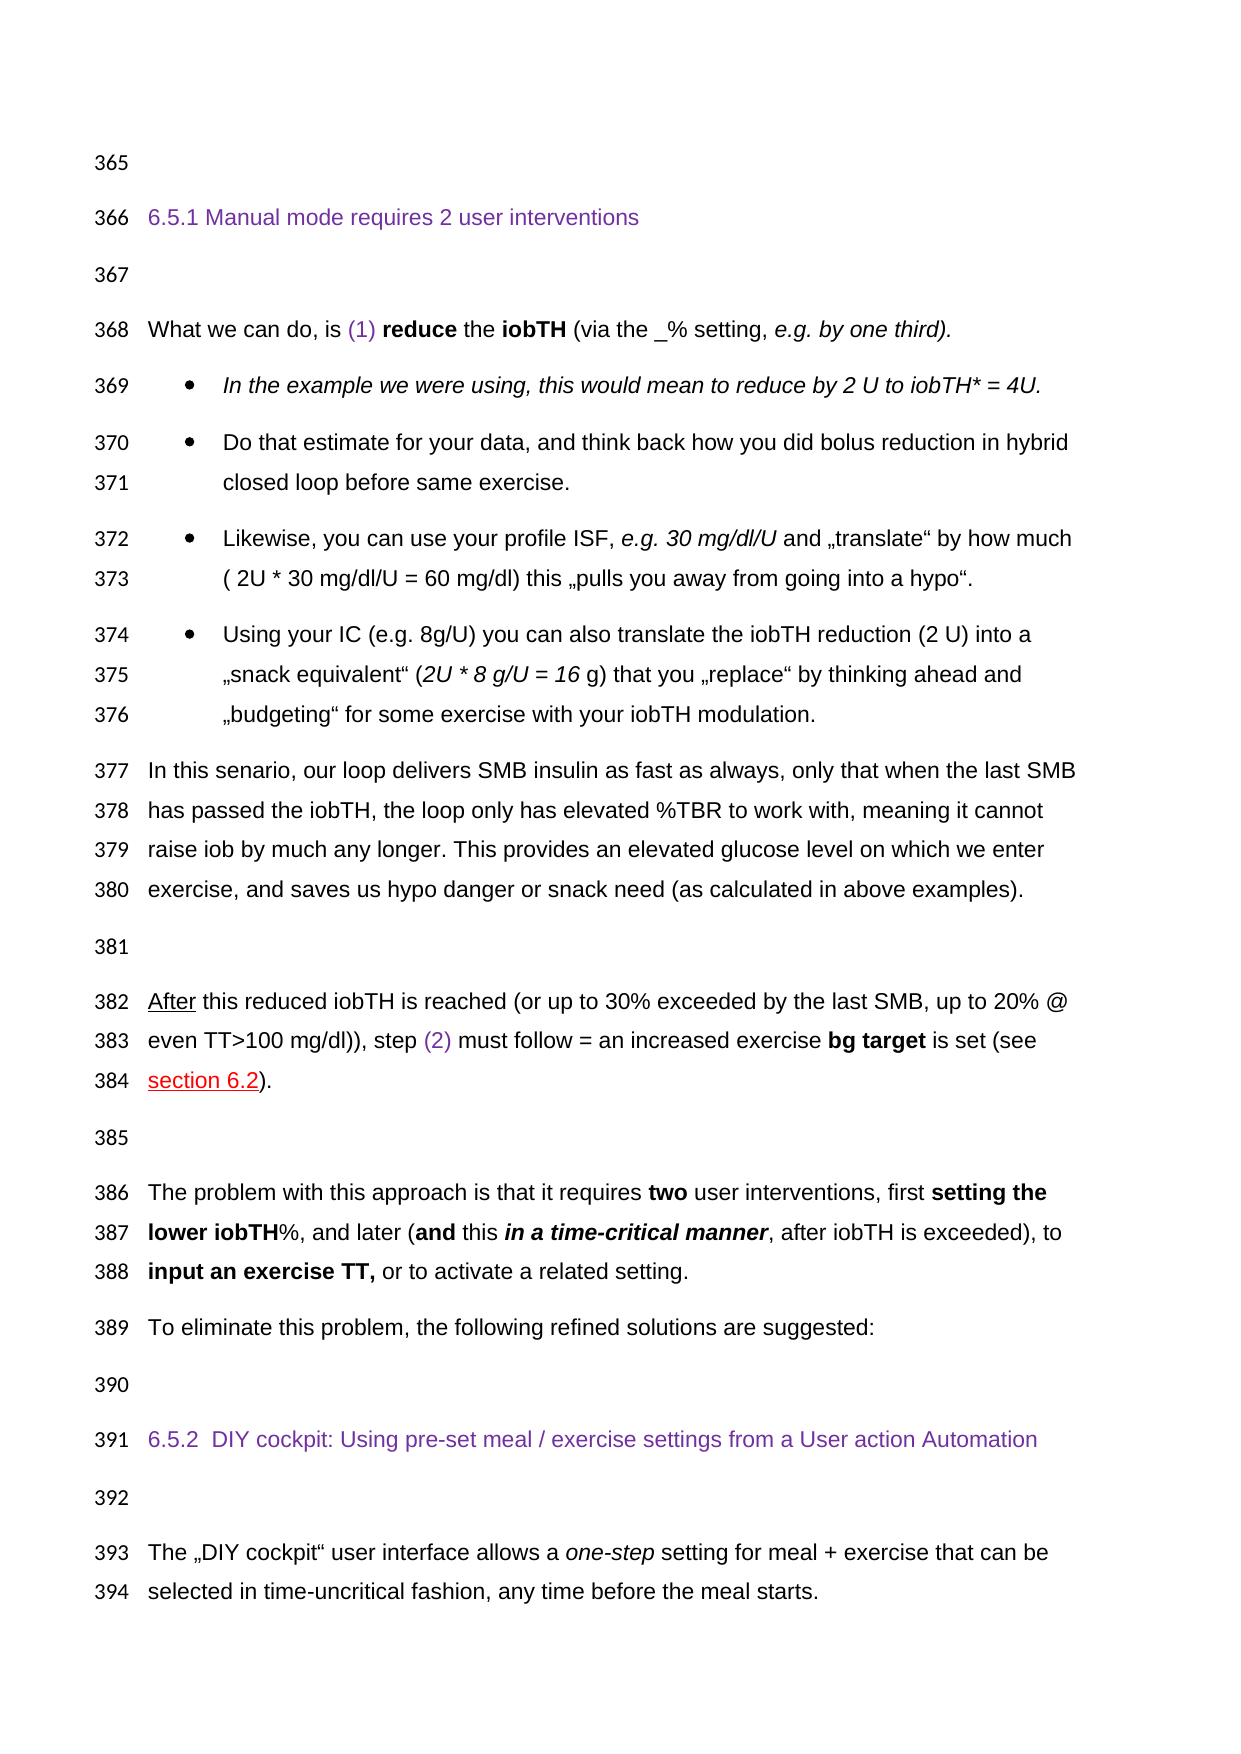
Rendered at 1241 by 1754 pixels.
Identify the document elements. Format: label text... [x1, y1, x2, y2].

text To eliminate this problem, the following refined solutions are suggested: [148, 1314, 1093, 1341]
text In this senario, our loop delivers SMB insulin as fast as always, only that when the last SMB has passed the iobTH, the loop only has elevated %TBR to work with, meaning it cannot raise iob by much any longer. This provides an elevated glucose level on which we enter exercise, and saves us hypo danger or snack need (as calculated in above examples). [148, 757, 1093, 902]
list Using your IC (e.g. 8g/U) you can also translate the iobTH reduction (2 U) into a „snack equivalent“ (2U * 8 g/U = 16 g) that you „replace“ by thinking ahead and „budgeting“ for some exercise with your iobTH modulation. [185, 621, 1093, 727]
list In the example we were using, this would mean to reduce by 2 U to iobTH* = 4U. [185, 372, 1093, 399]
list Likewise, you can use your profile ISF, e.g. 30 mg/dl/U and „translate“ by how much ( 2U * 30 mg/dl/U = 60 mg/dl) this „pulls you away from going into a hypo“. [185, 525, 1093, 592]
text The problem with this approach is that it requires two user interventions, first setting the lower iobTH%, and later (and this in a time-critical manner, after iobTH is exceeded), to input an exercise TT, or to activate a related setting. [148, 1179, 1093, 1284]
text After this reduced iobTH is reached (or up to 30% exceeded by the last SMB, up to 20% @ even TT>100 mg/dl)), step (2) must follow = an increased exercise bg target is set (see section 6.2). [148, 988, 1093, 1093]
text The „DIY cockpit“ user interface allows a one-step setting for meal + exercise that can be selected in time-uncritical fashion, any time before the meal starts. [148, 1539, 1093, 1604]
text What we can do, is (1) reduce the iobTH (via the _% setting, e.g. by one third). [148, 316, 1093, 342]
text 6.5.2 DIY cockpit: Using pre-set meal / exercise settings from a User action Automation [148, 1426, 1093, 1453]
text 6.5.1 Manual mode requires 2 user interventions [148, 204, 1093, 230]
list Do that estimate for your data, and think back how you did bolus reduction in hybrid closed loop before same exercise. [185, 429, 1093, 496]
